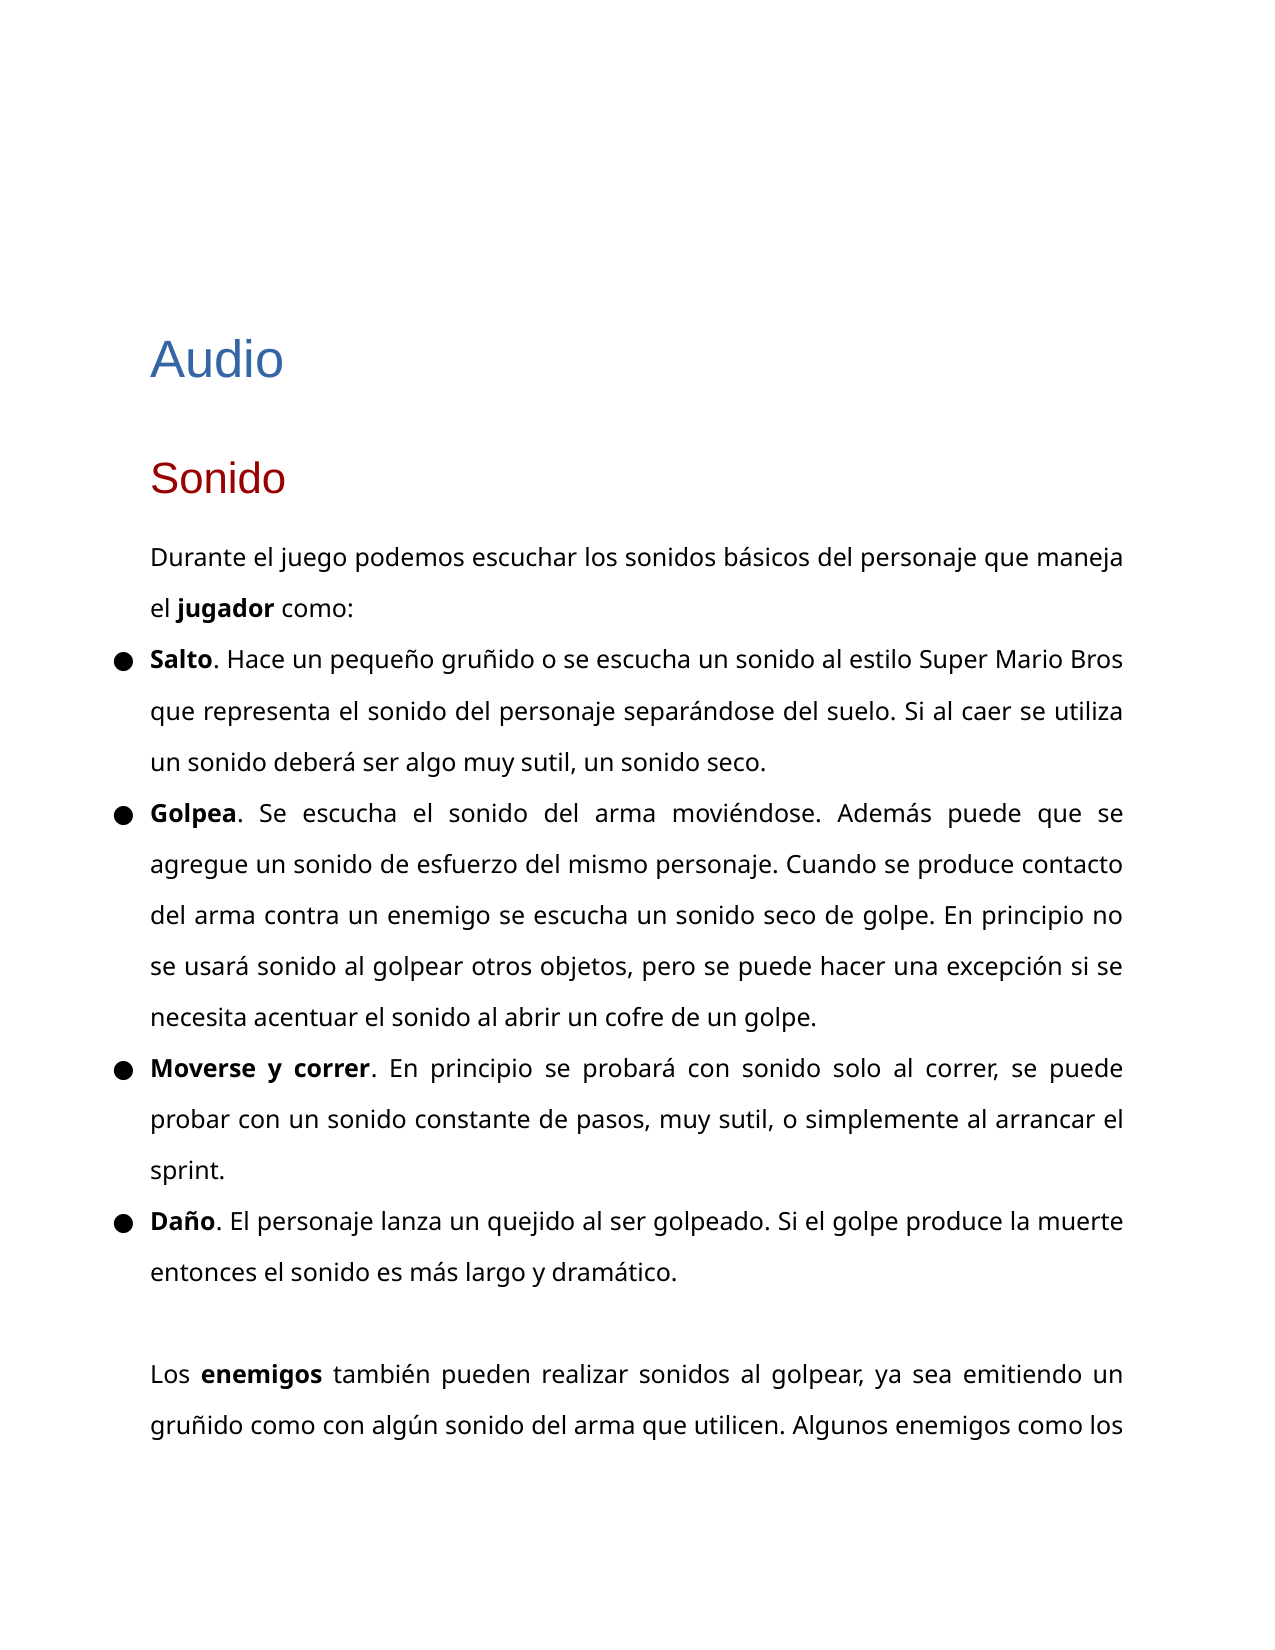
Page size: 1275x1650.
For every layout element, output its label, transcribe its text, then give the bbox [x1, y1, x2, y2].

list Daño. El personaje lanza un quejido al ser golpeado. Si el golpe produce la muerte entonces el sonido es más largo y dramático. [112, 1203, 1125, 1289]
list Golpea. Se escucha el sonido del arma moviéndose. Además puede que se agregue un sonido de esfuerzo del mismo personaje. Cuando se produce contacto del arma contra un enemigo se escucha un sonido seco de golpe. En principio no se usará sonido al golpear otros objetos, pero se puede hacer una excepción si se necesita acentuar el sonido al abrir un cofre de un golpe. [112, 795, 1125, 1033]
list Moverse y correr. En principio se probará con sonido solo al correr, se puede probar con un sonido constante de pasos, muy sutil, o simplemente al arrancar el sprint. [112, 1050, 1125, 1187]
text Durante el juego podemos escuchar los sonidos básicos del personaje que maneja el jugador como: [150, 540, 1125, 625]
list Salto. Hace un pequeño gruñido o se escucha un sonido al estilo Super Mario Bros que representa el sonido del personaje separándose del suelo. Si al caer se utiliza un sonido deberá ser algo muy sutil, un sonido seco. [112, 642, 1125, 778]
subtitle Audio [150, 328, 1125, 388]
subtitle Sonido [150, 452, 1125, 502]
text Los enemigos también pueden realizar sonidos al golpear, ya sea emitiendo un gruñido como con algún sonido del arma que utilicen. Algunos enemigos como los [150, 1357, 1125, 1442]
